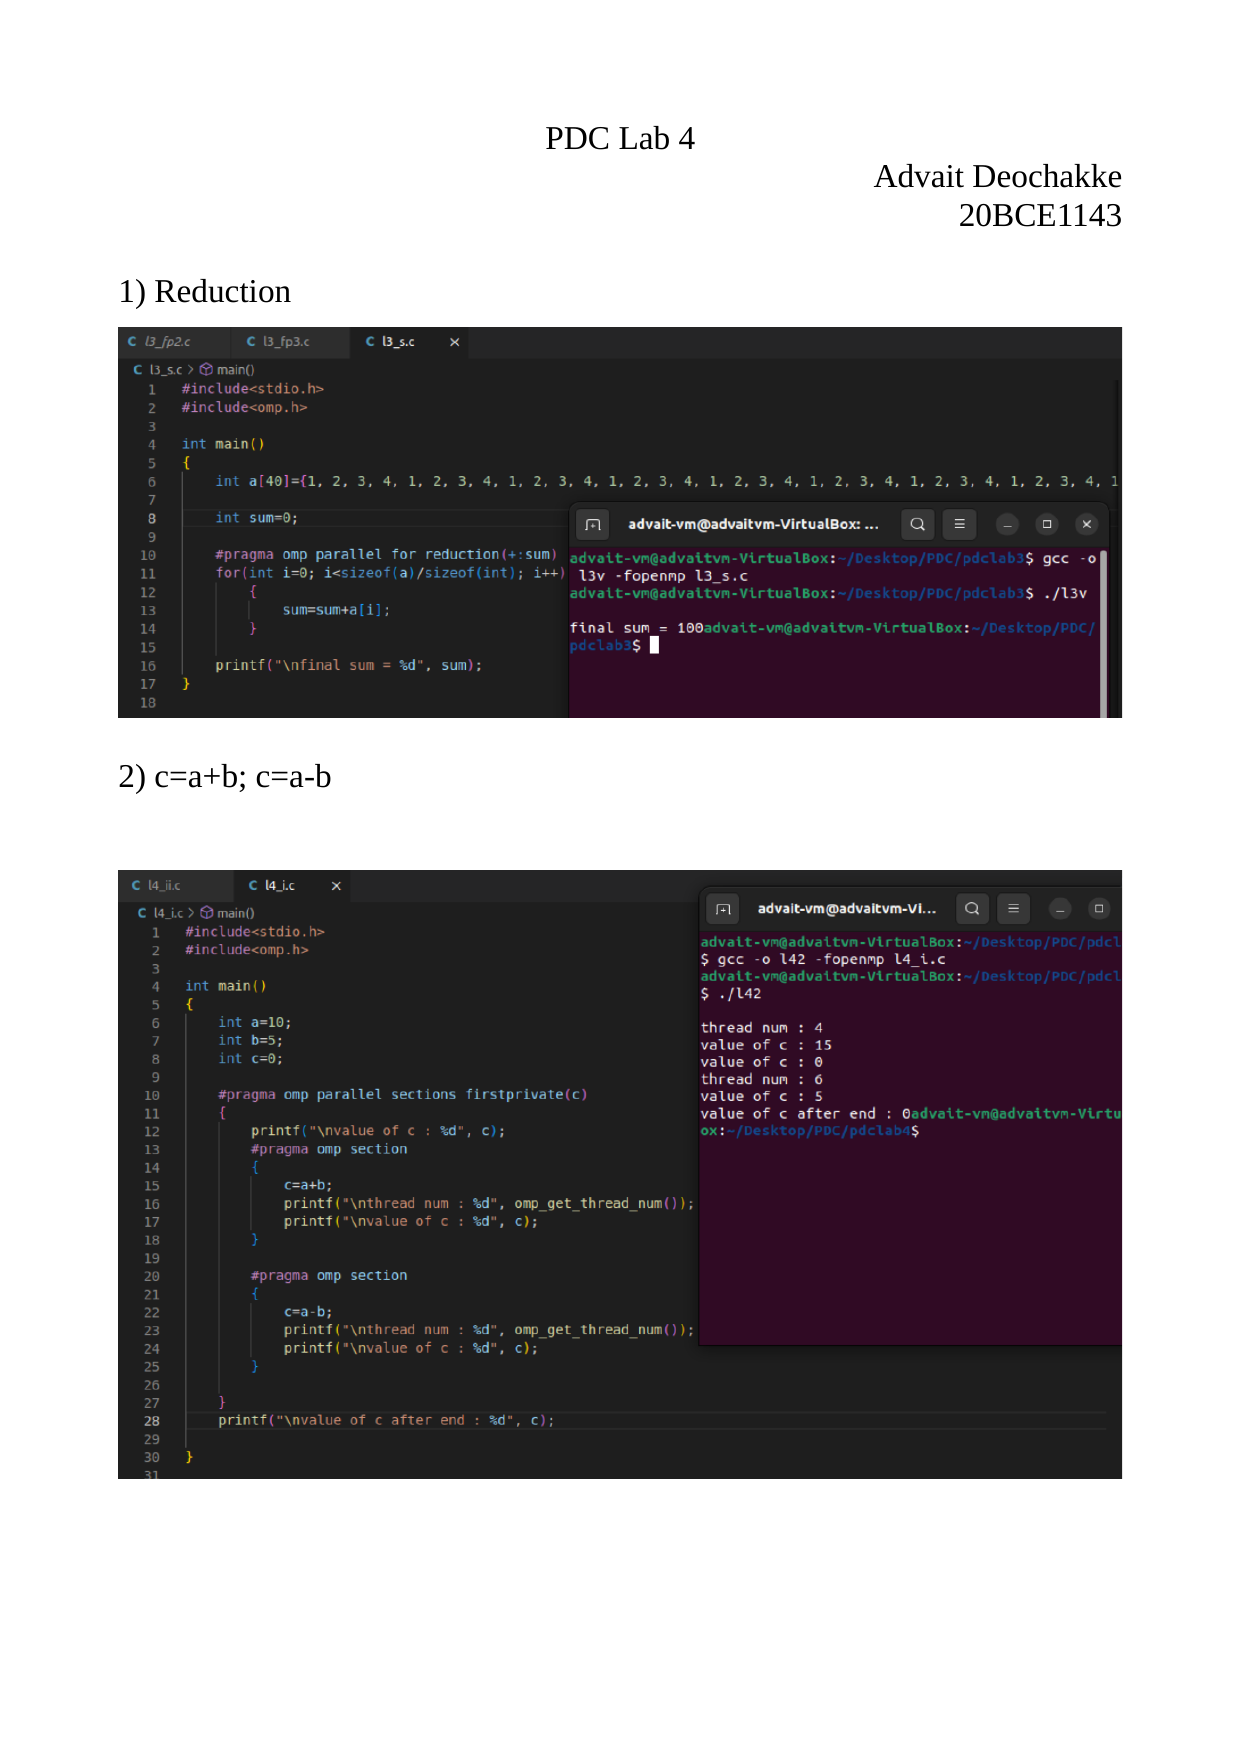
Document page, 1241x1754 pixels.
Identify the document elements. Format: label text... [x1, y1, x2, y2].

text Advait Deochakke [118, 156, 1122, 195]
text 1) Reduction [118, 271, 1122, 310]
text 20BCE1143 [118, 195, 1122, 233]
picture [118, 327, 1123, 718]
picture [118, 870, 1123, 1479]
text 2) c=a+b; c=a-b [118, 756, 1122, 794]
text PDC Lab 4 [118, 118, 1122, 156]
